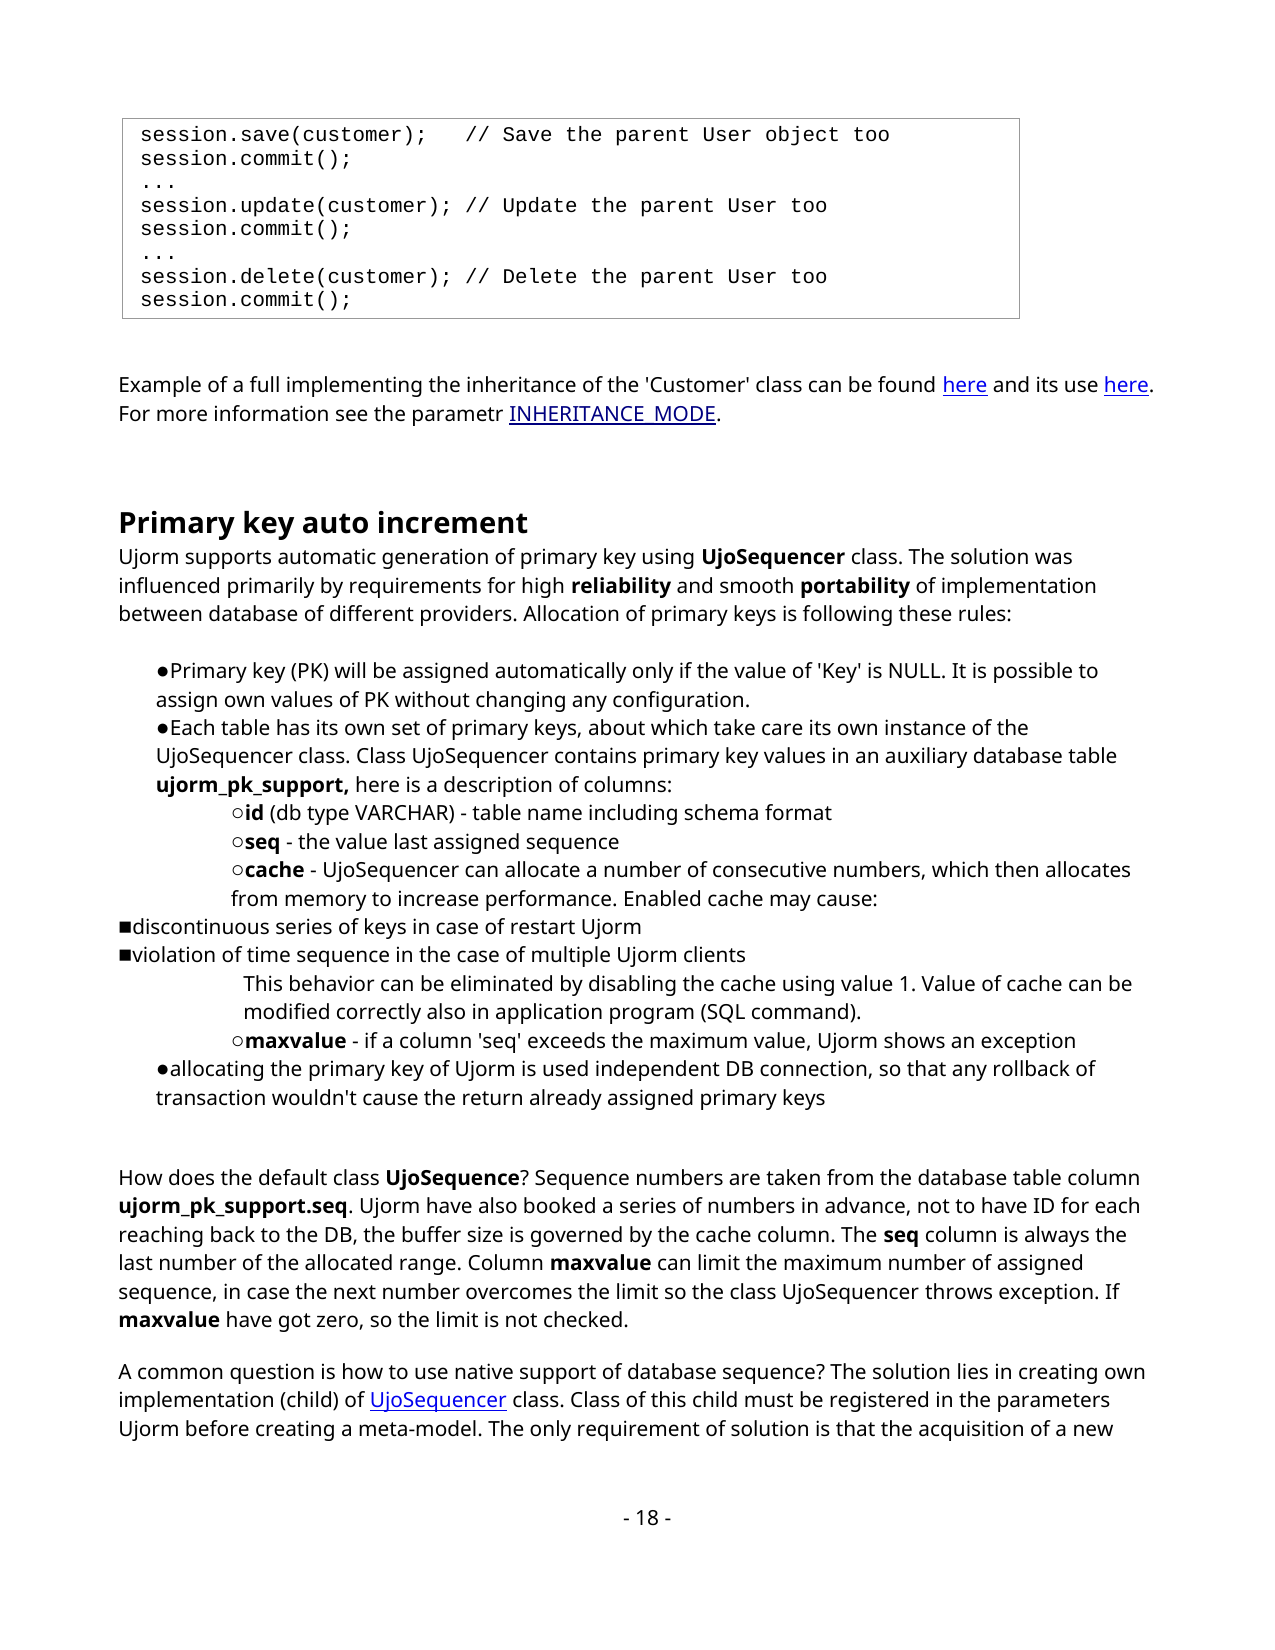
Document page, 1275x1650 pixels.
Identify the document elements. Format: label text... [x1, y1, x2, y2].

text A common question is how to use native support of database sequence? The solution lies in creating own implementation (child) of UjoSequencer class. Class of this child must be registered in the parameters Ujorm before creating a meta-model. The only requirement of solution is that the acquisition of a new [118, 1357, 1157, 1442]
text This behavior can be eliminated by disabling the cache using value 1. Value of cache can be modified correctly also in application program (SQL command). [243, 969, 1157, 1026]
text How does the default class UjoSequence? Sequence numbers are taken from the database table column ujorm_pk_support.seq. Ujorm have also booked a series of numbers in advance, not to have ID for each reaching back to the DB, the buffer size is governed by the cache column. The seq column is always the last number of the allocated range. Column maxvalue can limit the maximum number of assigned sequence, in case the next number overcomes the limit so the class UjoSequencer throws exception. If maxvalue have got zero, so the limit is not checked. [118, 1163, 1157, 1334]
list seq - the value last assigned sequence [118, 827, 1157, 855]
list cache - UjoSequencer can allocate a number of consecutive numbers, which then allocates from memory to increase performance. Enabled cache may cause: [118, 855, 1157, 912]
text Example of a full implementing the inheritance of the 'Customer' class can be found here and its use here. For more information see the parametr INHERITANCE_MODE. [118, 371, 1157, 427]
subtitle Primary key auto increment [118, 503, 1157, 542]
list id (db type VARCHAR) - table name including schema format [118, 798, 1157, 827]
list Primary key (PK) will be assigned automatically only if the value of 'Key' is NULL. It is possible to assign own values of PK without changing any configuration. [118, 656, 1157, 713]
text Ujorm supports automatic generation of primary key using UjoSequencer class. The solution was influenced primarily by requirements for high reliability and smooth portability of implementation between database of different providers. Allocation of primary keys is following these rules: [118, 542, 1157, 628]
list discontinuous series of keys in case of restart Ujorm [118, 912, 1157, 941]
list allocating the primary key of Ujorm is used independent DB connection, so that any rollback of transaction wouldn't cause the return already assigned primary keys [118, 1054, 1157, 1111]
table_header session.save(customer); // Save the parent User object too session.commit(); ... session.update(customer); // Update the parent User too session.commit(); ... session.delete(customer); // Delete the parent User too session.commit(); [123, 119, 1019, 318]
list maxvalue - if a column 'seq' exceeds the maximum value, Ujorm shows an exception [118, 1026, 1157, 1054]
list Each table has its own set of primary keys, about which take care its own instance of the UjoSequencer class. Class UjoSequencer contains primary key values in an auxiliary database table ujorm_pk_support, here is a description of columns: [118, 713, 1157, 798]
list violation of time sequence in the case of multiple Ujorm clients [118, 941, 1157, 969]
